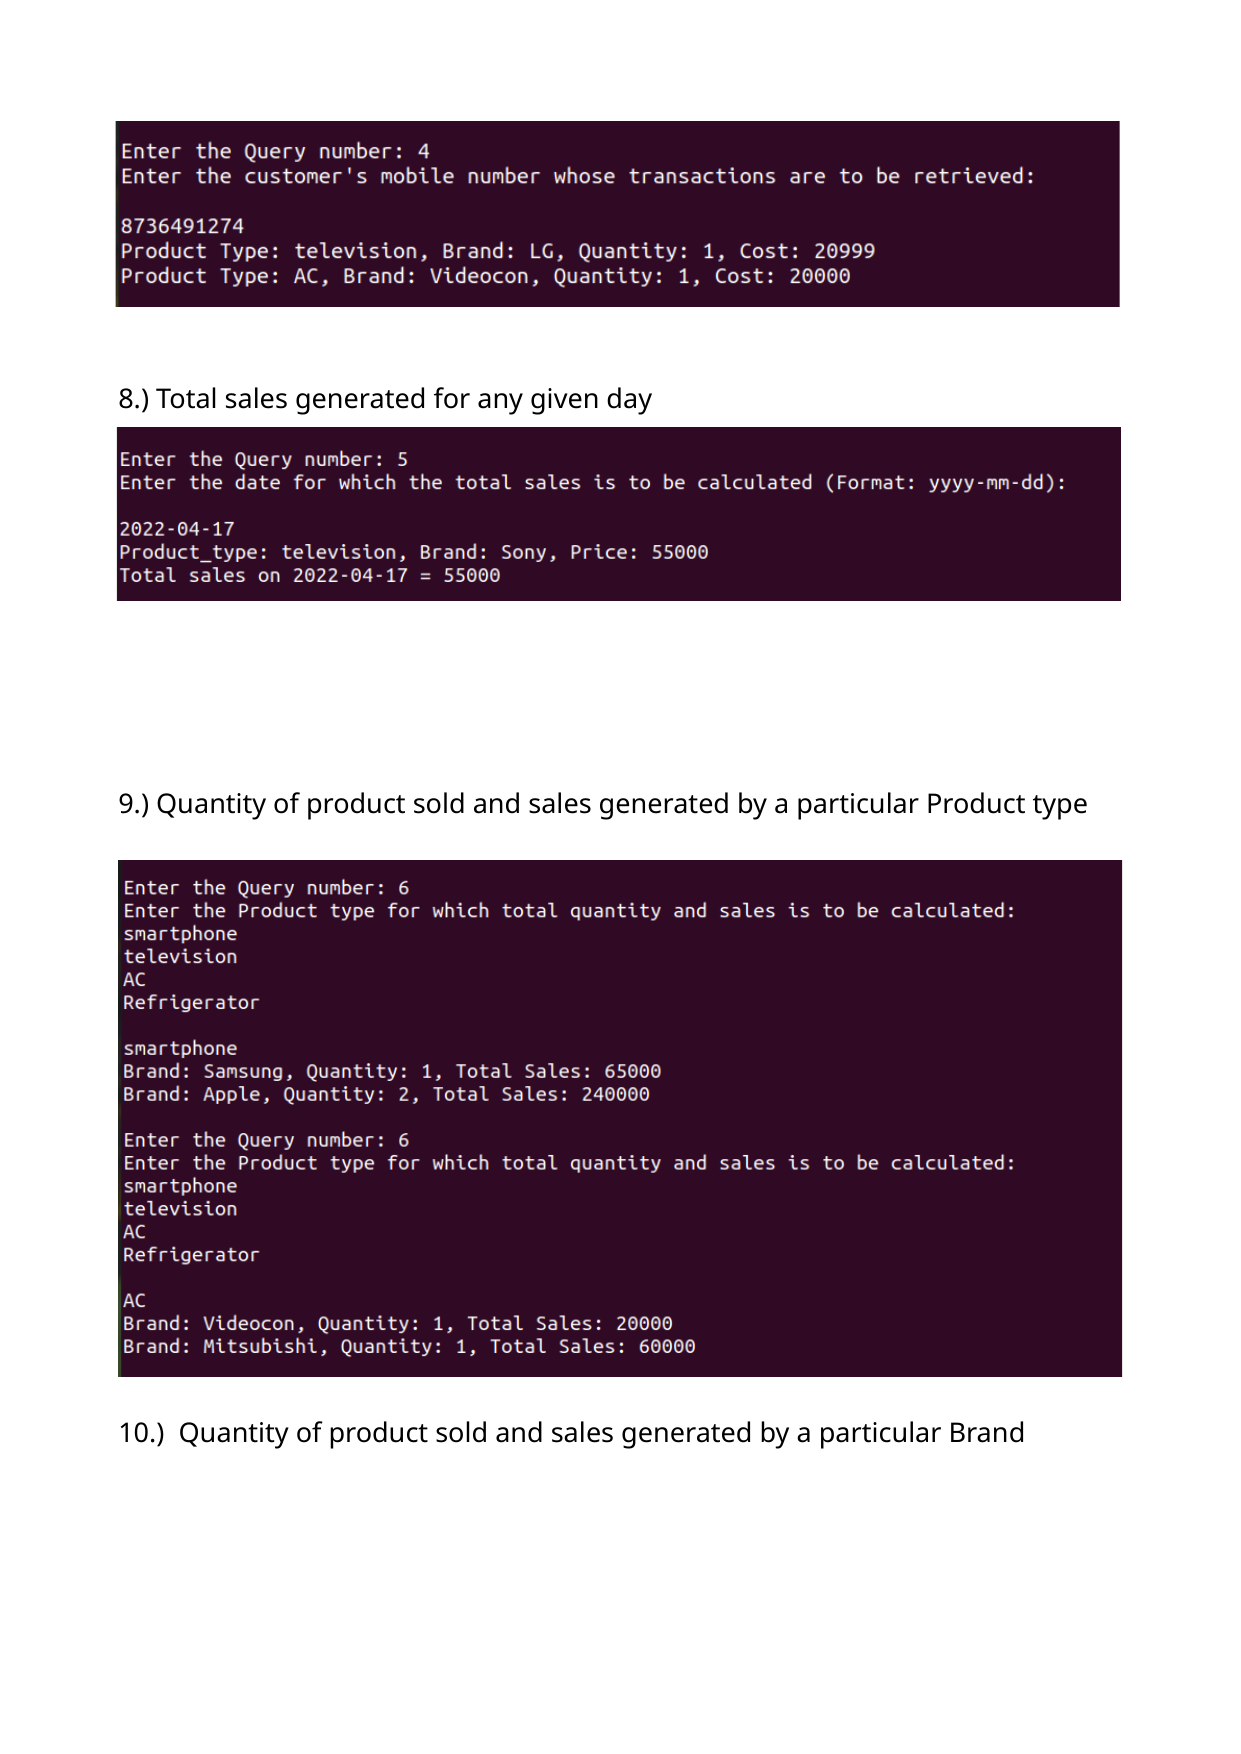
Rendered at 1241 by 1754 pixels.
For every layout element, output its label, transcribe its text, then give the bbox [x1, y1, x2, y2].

picture [118, 860, 1123, 1377]
text 8.) Total sales generated for any given day [118, 380, 1122, 417]
text 9.) Quantity of product sold and sales generated by a particular Product type [118, 785, 1122, 822]
picture [115, 121, 1120, 307]
text 10.) Quantity of product sold and sales generated by a particular Brand [118, 1413, 1122, 1450]
picture [116, 427, 1121, 601]
